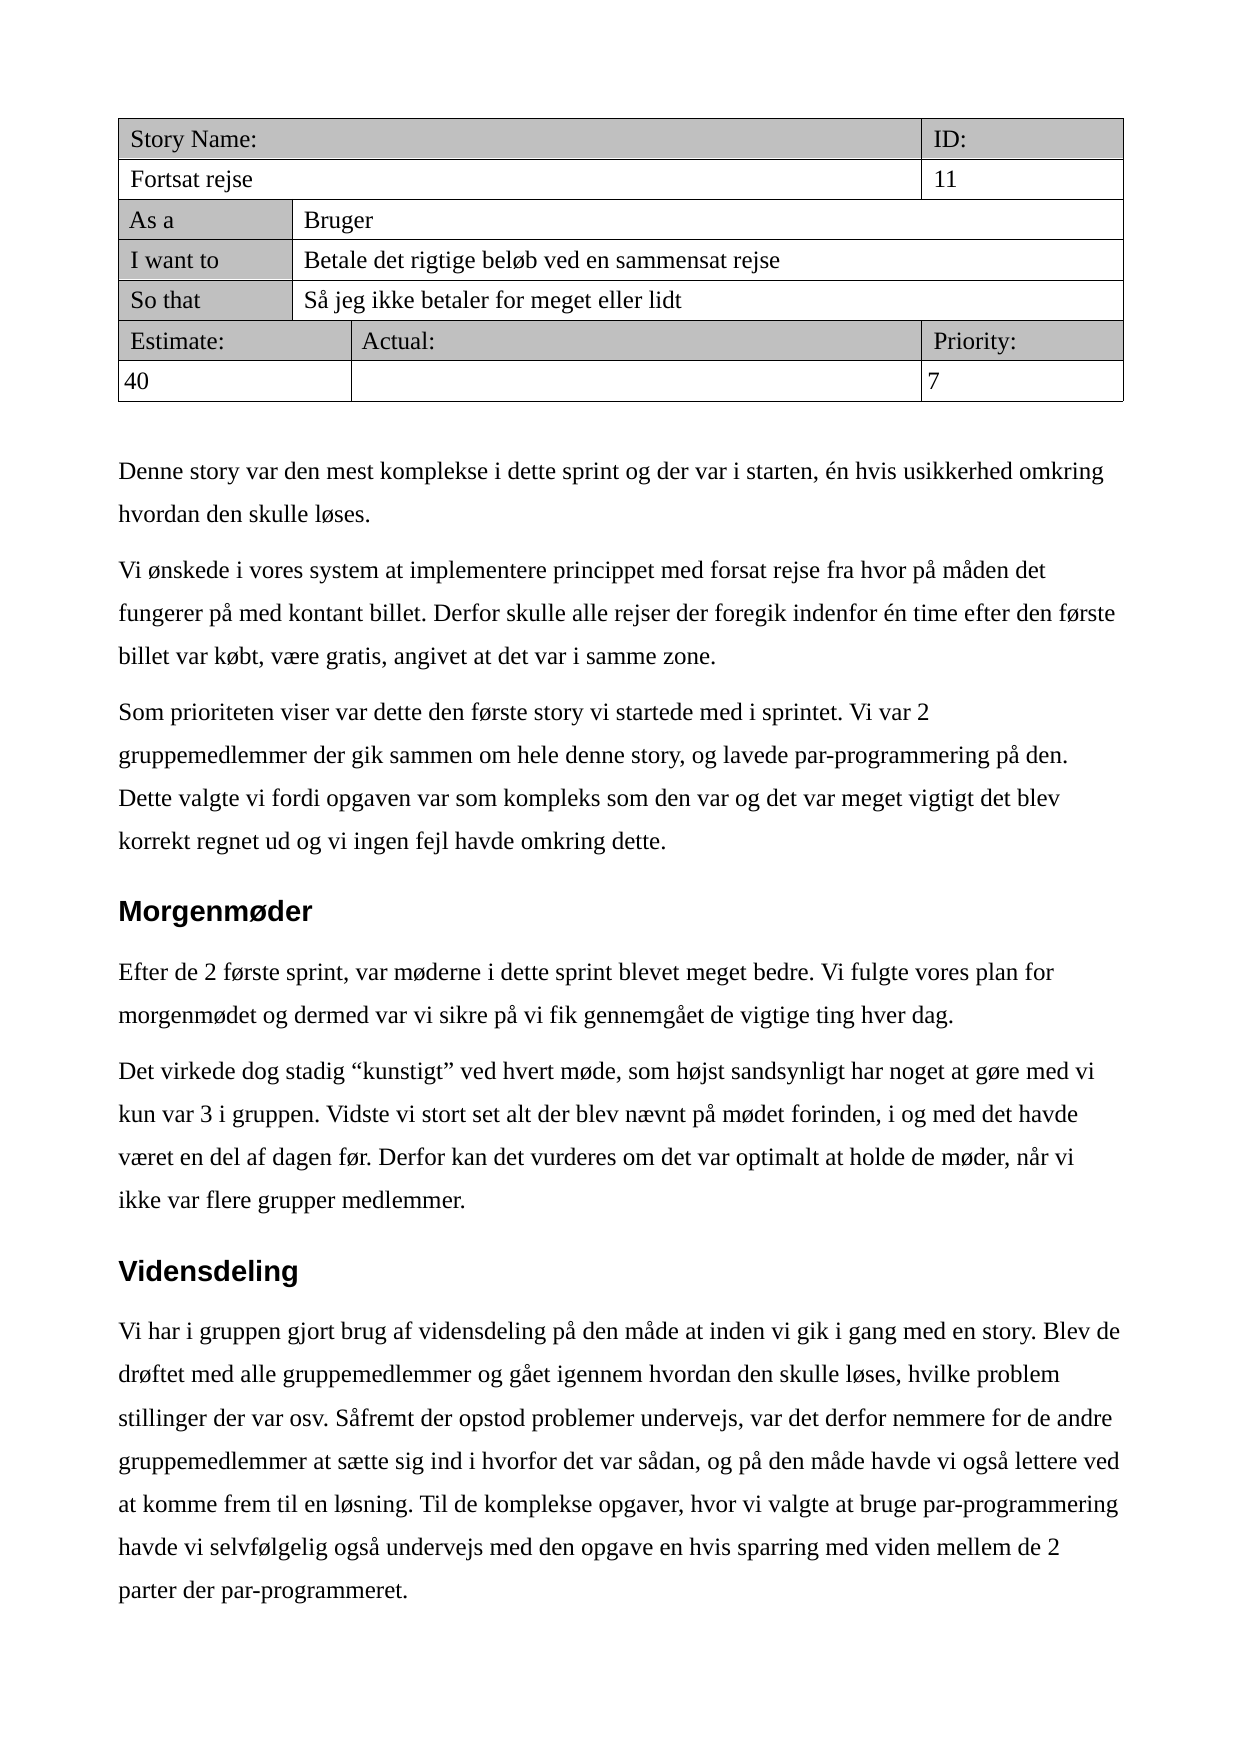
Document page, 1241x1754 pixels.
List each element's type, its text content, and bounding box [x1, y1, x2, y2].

text Denne story var den mest komplekse i dette sprint og der var i starten, én hvis usikkerhed omkring hvordan den skulle løses. [118, 456, 1122, 528]
table_header Fortsat rejse [119, 160, 921, 199]
table_header Estimate: [119, 321, 351, 360]
table_header Story Name: [119, 119, 921, 158]
table_cell Betale det rigtige beløb ved en sammensat rejse [293, 240, 1123, 279]
table_cell 7 [922, 361, 1123, 401]
table_header As a [119, 200, 292, 239]
table_header Actual: [352, 321, 921, 360]
text Efter de 2 første sprint, var møderne i dette sprint blevet meget bedre. Vi fulgte vores plan for morgenmødet og dermed var vi sikre på vi fik gennemgået de vigtige ting hver dag. [118, 957, 1122, 1029]
table_cell Så jeg ikke betaler for meget eller lidt [293, 281, 1123, 320]
table_header 11 [922, 160, 1123, 199]
text Det virkede dog stadig “kunstigt” ved hvert møde, som højst sandsynligt har noget at gøre med vi kun var 3 i gruppen. Vidste vi stort set alt der blev nævnt på mødet forinden, i og med det havde været en del af dagen før. Derfor kan det vurderes om det var optimalt at holde de møder, når vi ikke var flere grupper medlemmer. [118, 1056, 1122, 1214]
table_cell 40 [119, 361, 351, 401]
subtitle Morgenmøder [118, 894, 1122, 928]
table_cell [352, 361, 921, 401]
table_header Bruger [293, 200, 1123, 239]
text Vi ønskede i vores system at implementere princippet med forsat rejse fra hvor på måden det fungerer på med kontant billet. Derfor skulle alle rejser der foregik indenfor én time efter den første billet var købt, være gratis, angivet at det var i samme zone. [118, 555, 1122, 670]
table_cell So that [119, 281, 292, 320]
table_header ID: [922, 119, 1123, 158]
subtitle Vidensdeling [118, 1253, 1122, 1287]
table_cell I want to [119, 240, 292, 279]
table_header Priority: [922, 321, 1123, 360]
text Som prioriteten viser var dette den første story vi startede med i sprintet. Vi var 2 gruppemedlemmer der gik sammen om hele denne story, og lavede par-programmering på den. Dette valgte vi fordi opgaven var som kompleks som den var og det var meget vigtigt det blev korrekt regnet ud og vi ingen fejl havde omkring dette. [118, 697, 1122, 855]
text Vi har i gruppen gjort brug af vidensdeling på den måde at inden vi gik i gang med en story. Blev de drøftet med alle gruppemedlemmer og gået igennem hvordan den skulle løses, hvilke problem stillinger der var osv. Såfremt der opstod problemer undervejs, var det derfor nemmere for de andre gruppemedlemmer at sætte sig ind i hvorfor det var sådan, og på den måde havde vi også lettere ved at komme frem til en løsning. Til de komplekse opgaver, hvor vi valgte at bruge par-programmering havde vi selvfølgelig også undervejs med den opgave en hvis sparring med viden mellem de 2 parter der par-programmeret. [118, 1316, 1122, 1604]
